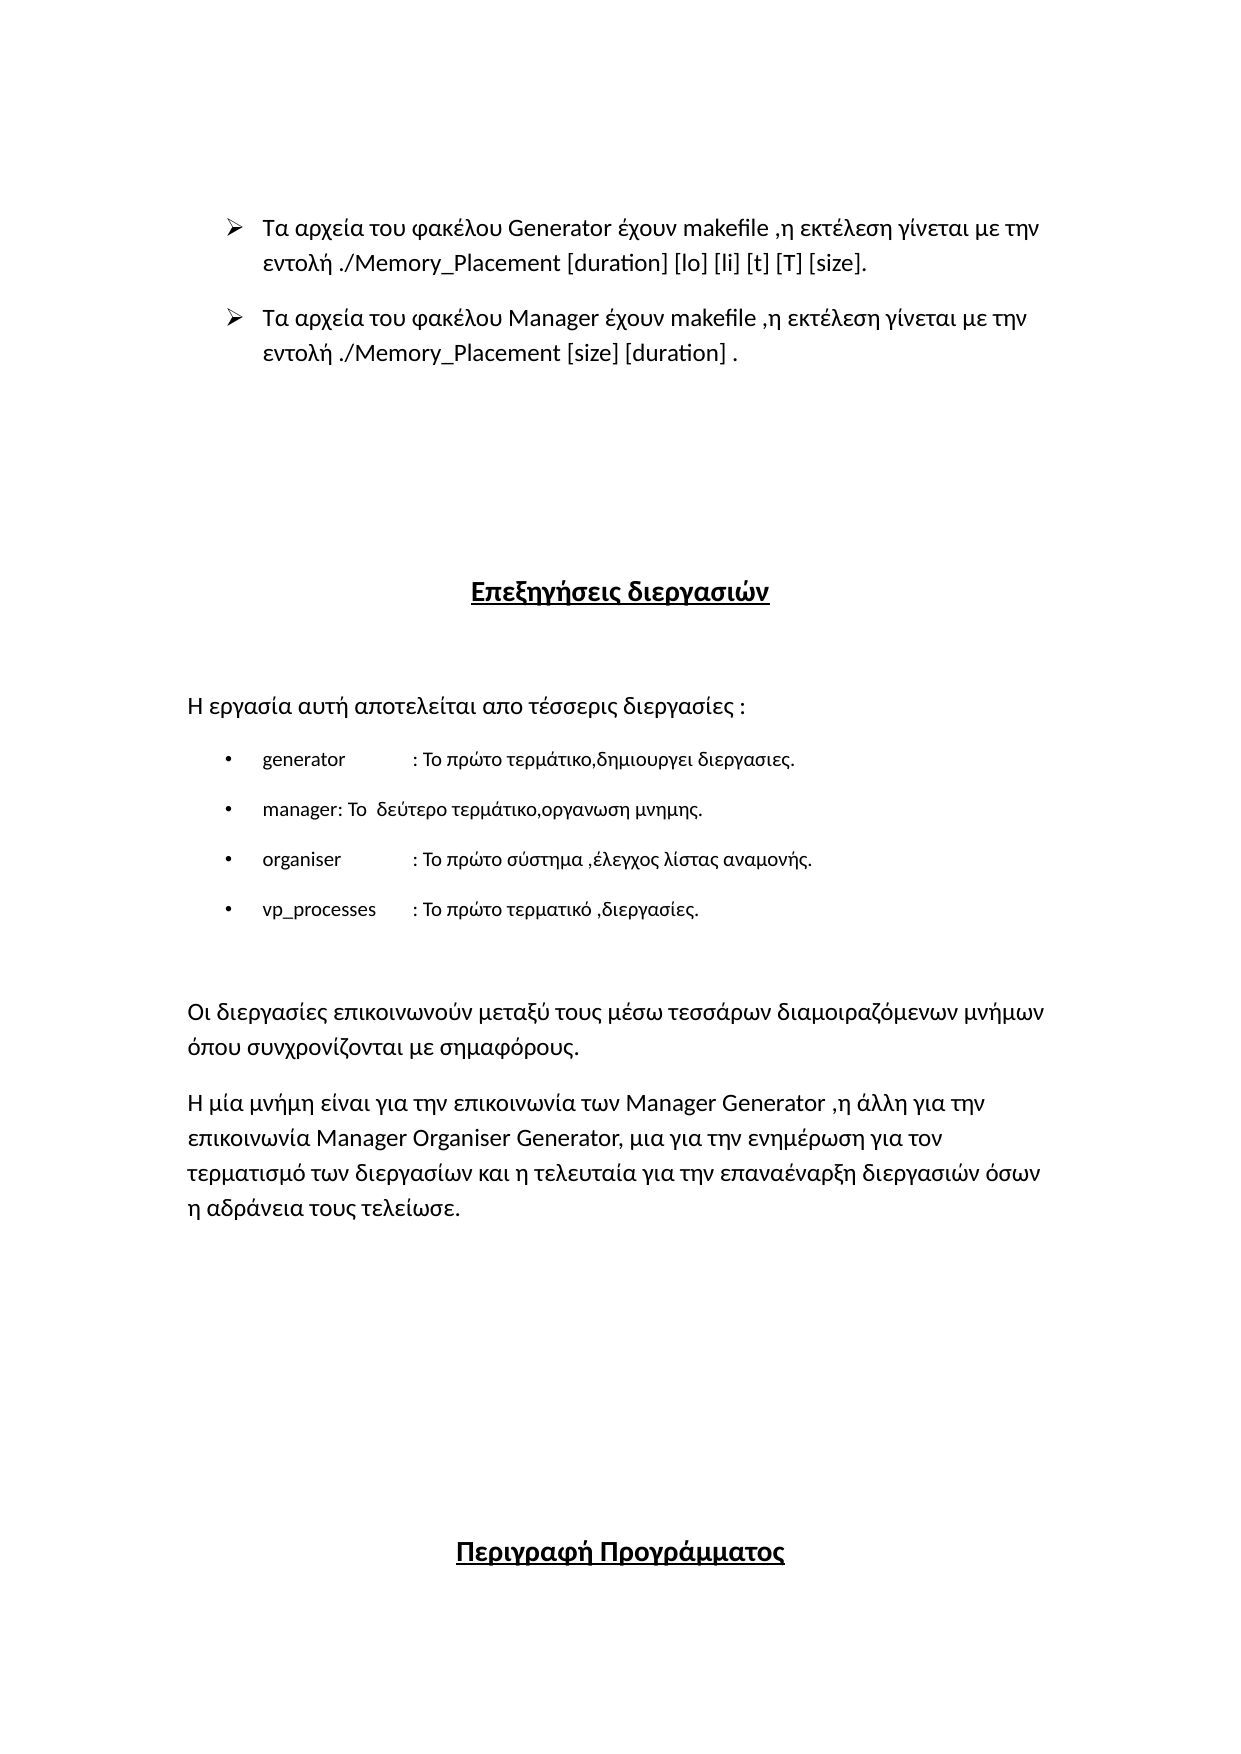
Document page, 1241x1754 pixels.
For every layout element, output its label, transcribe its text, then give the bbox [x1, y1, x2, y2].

text Περιγραφή Προγράμματος [187, 1533, 1053, 1569]
text Η εργασία αυτή αποτελείται απο τέσσερις διεργασίες : [187, 690, 1053, 721]
text Οι διεργασίες επικοινωνούν μεταξύ τους μέσω τεσσάρων διαμοιραζόμενων μνήμων όπου συνχρονίζονται με σημαφόρους. [187, 996, 1053, 1062]
list Τα αρχεία του φακέλου Manager έχουν makefile ,η εκτέλεση γίνεται με την εντολή ./Memory_Placement [size] [duration] . [225, 303, 1053, 368]
list vp_processes : Το πρώτο τερματικό ,διεργασίες. [225, 896, 1053, 922]
list Τα αρχεία του φακέλου Generator έχουν makefile ,η εκτέλεση γίνεται με την εντολή ./Memory_Placement [duration] [lo] [li] [t] [T] [size]. [225, 212, 1053, 277]
list manager : Το δεύτερο τερμάτικο,οργανωση μνημης. [225, 796, 1053, 822]
text Επεξηγήσεις διεργασιών [187, 573, 1053, 608]
list generator : Το πρώτο τερμάτικο,δημιουργει διεργασιες. [225, 746, 1053, 772]
list organiser : Το πρώτο σύστημα ,έλεγχος λίστας αναμονής. [225, 846, 1053, 872]
text Η μία μνήμη είναι για την επικοινωνία των Manager Generator ,η άλλη για την επικοινωνία Manager Organiser Generator, μια για την ενημέρωση για τον τερματισμό των διεργασίων και η τελευταία για την επαναέναρξη διεργασιών όσων η αδράνεια τους τελείωσε. [187, 1087, 1053, 1223]
